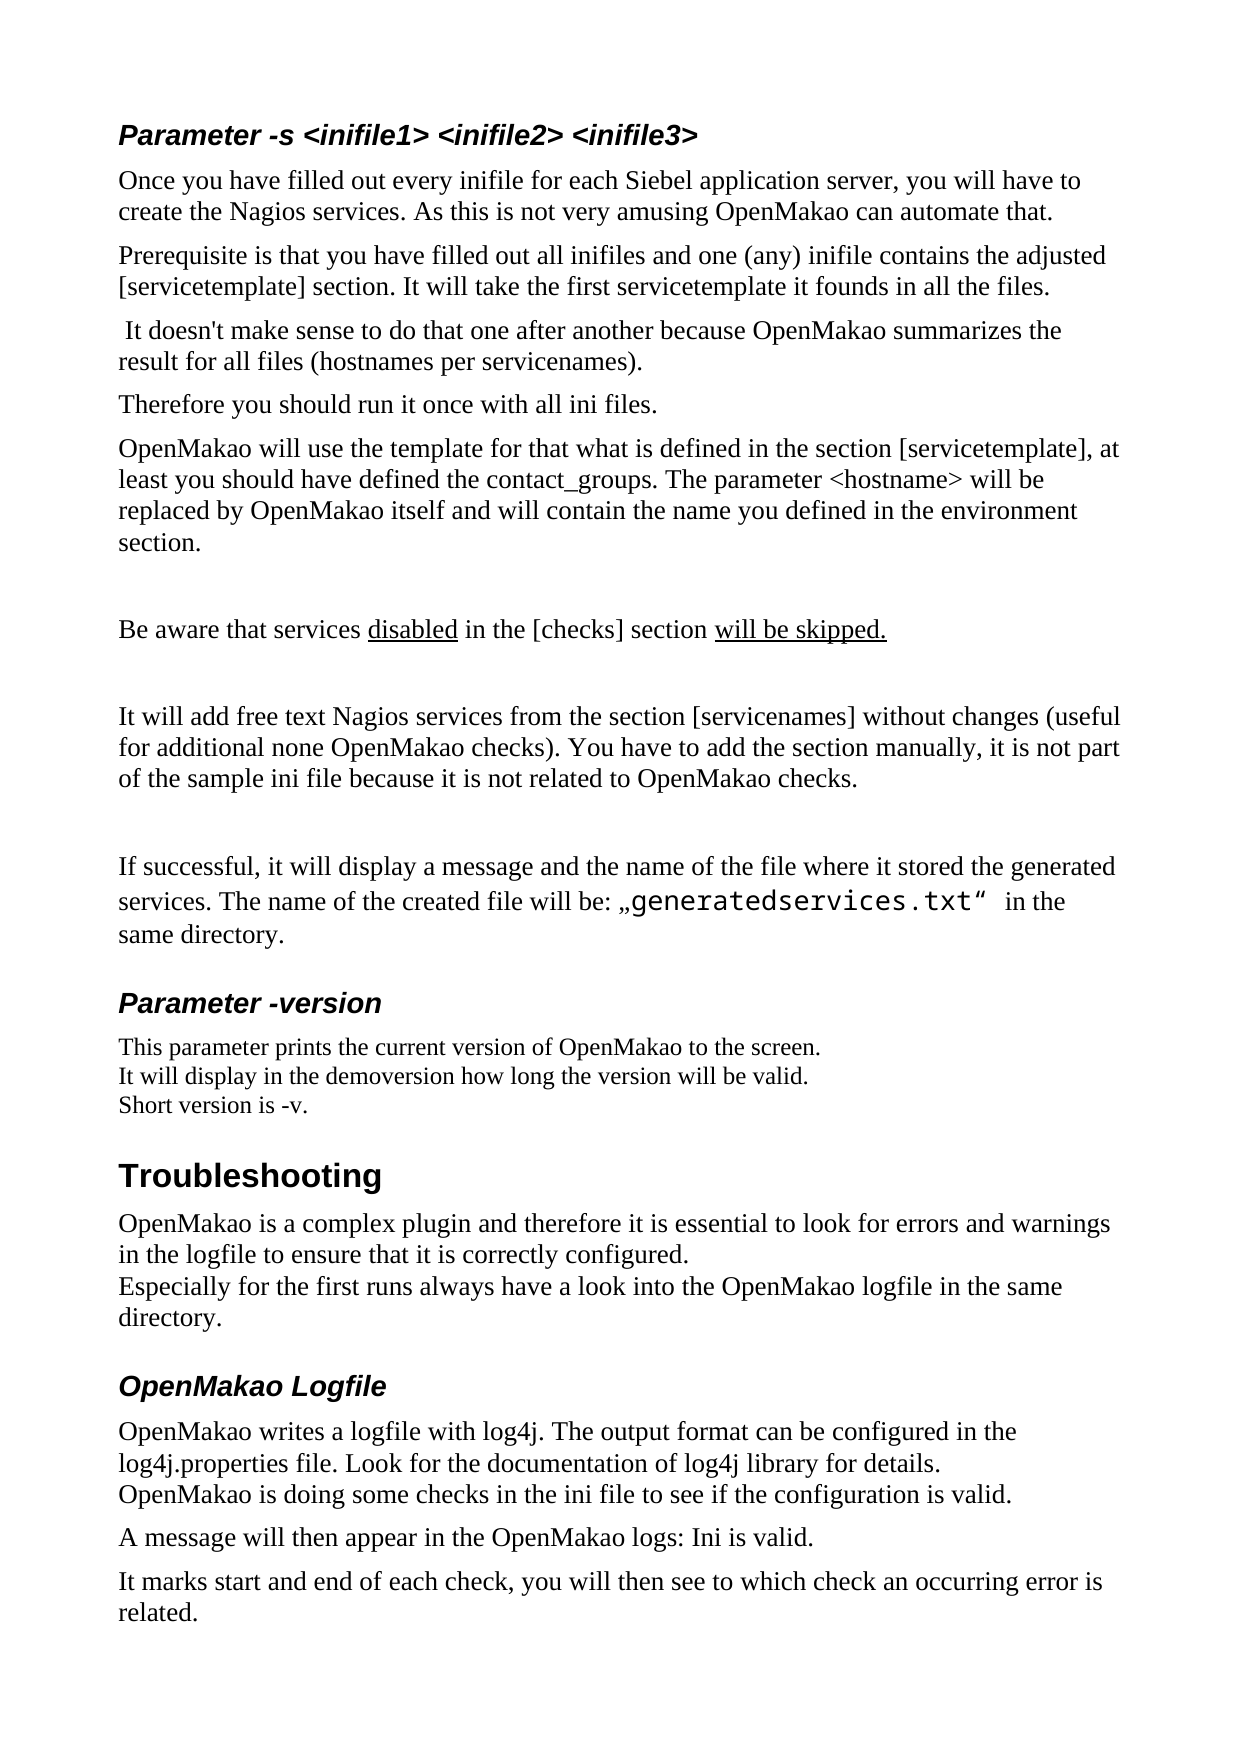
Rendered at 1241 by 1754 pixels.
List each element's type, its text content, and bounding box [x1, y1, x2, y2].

text A message will then appear in the OpenMakao logs: Ini is valid. [118, 1521, 1122, 1553]
text It will add free text Nagios services from the section [servicenames] without changes (useful for additional none OpenMakao checks). You have to add the section manually, it is not part of the sample ini file because it is not related to OpenMakao checks. [118, 700, 1122, 794]
text OpenMakao is doing some checks in the ini file to see if the configuration is valid. [118, 1478, 1122, 1509]
subtitle Parameter -version [118, 986, 1122, 1020]
text OpenMakao is a complex plugin and therefore it is essential to look for errors and warnings in the logfile to ensure that it is correctly configured. Especially for the first runs always have a look into the OpenMakao logfile in the same directory. [118, 1207, 1122, 1332]
text This parameter prints the current version of OpenMakao to the screen. It will display in the demoversion how long the version will be valid. Short version is -v. [118, 1032, 1122, 1119]
text OpenMakao will use the template for that what is defined in the section [servicetemplate], at least you should have defined the contact_groups. The parameter <hostname> will be replaced by OpenMakao itself and will contain the name you defined in the environment section. [118, 432, 1122, 557]
text It marks start and end of each check, you will then see to which check an occurring error is related. [118, 1565, 1122, 1627]
text Once you have filled out every inifile for each Siebel application server, you will have to create the Nagios services. As this is not very amusing OpenMakao can automate that. [118, 164, 1122, 226]
text It doesn't make sense to do that one after another because OpenMakao summarizes the result for all files (hostnames per servicenames). [118, 314, 1122, 376]
subtitle OpenMakao Logfile [118, 1369, 1122, 1403]
text Therefore you should run it once with all ini files. [118, 388, 1122, 420]
text If successful, it will display a message and the name of the file where it stored the generated services. The name of the created file will be: „generatedservices.txt“ in the same directory. [118, 850, 1122, 949]
subtitle Troubleshooting [118, 1156, 1122, 1195]
subtitle Parameter -s <inifile1> <inifile2> <inifile3> [118, 118, 1122, 152]
text Prerequisite is that you have filled out all inifiles and one (any) inifile contains the adjusted [servicetemplate] section. It will take the first servicetemplate it founds in all the files. [118, 239, 1122, 301]
text OpenMakao writes a logfile with log4j. The output format can be configured in the log4j.properties file. Look for the documentation of log4j library for details. [118, 1416, 1122, 1478]
text Be aware that services disabled in the [checks] section will be skipped. [118, 613, 1122, 644]
